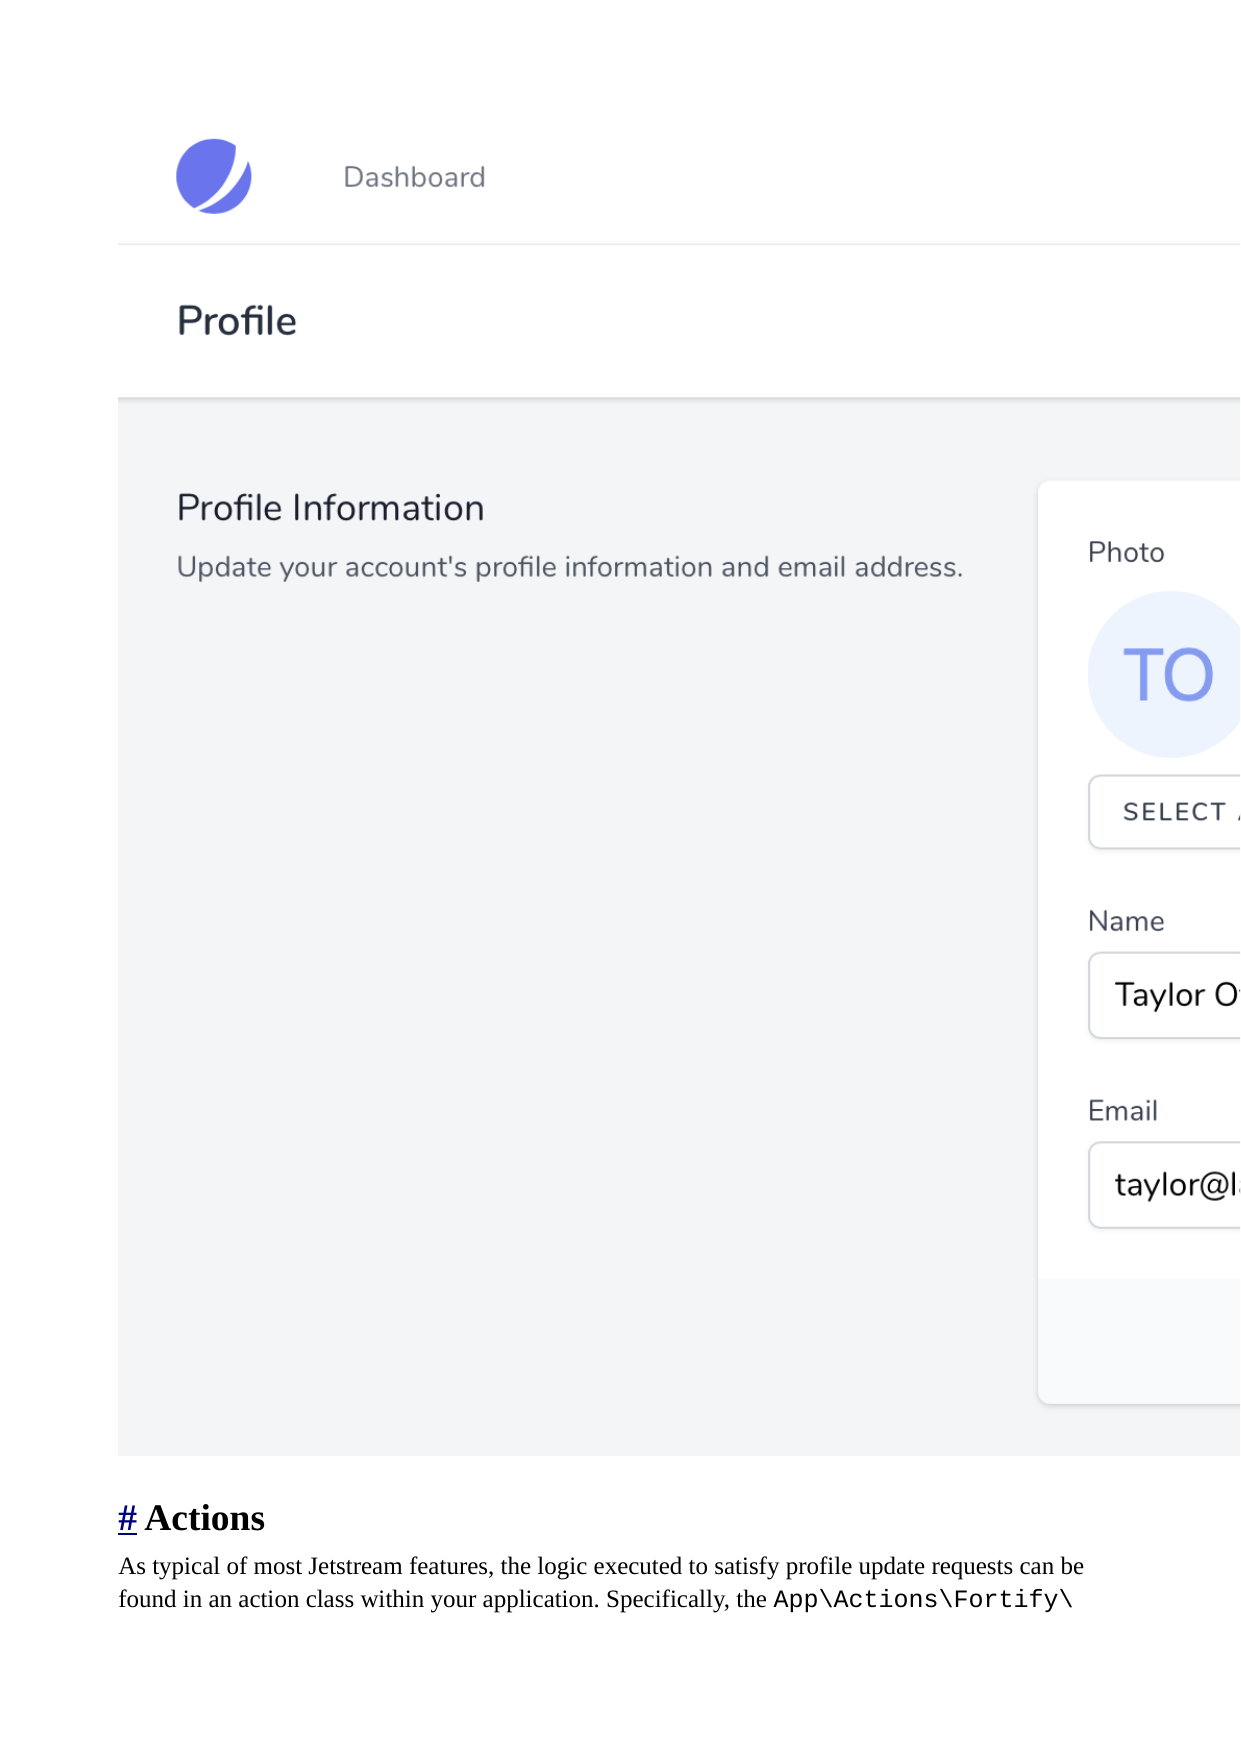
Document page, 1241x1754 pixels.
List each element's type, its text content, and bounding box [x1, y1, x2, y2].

picture [118, 118, 1241, 1456]
text As typical of most Jetstream features, the logic executed to satisfy profile update requests can be found in an action class within your application. Specifically, the App\Actions\Fortify\ [118, 1551, 1122, 1615]
subtitle # Actions [118, 1495, 1122, 1538]
